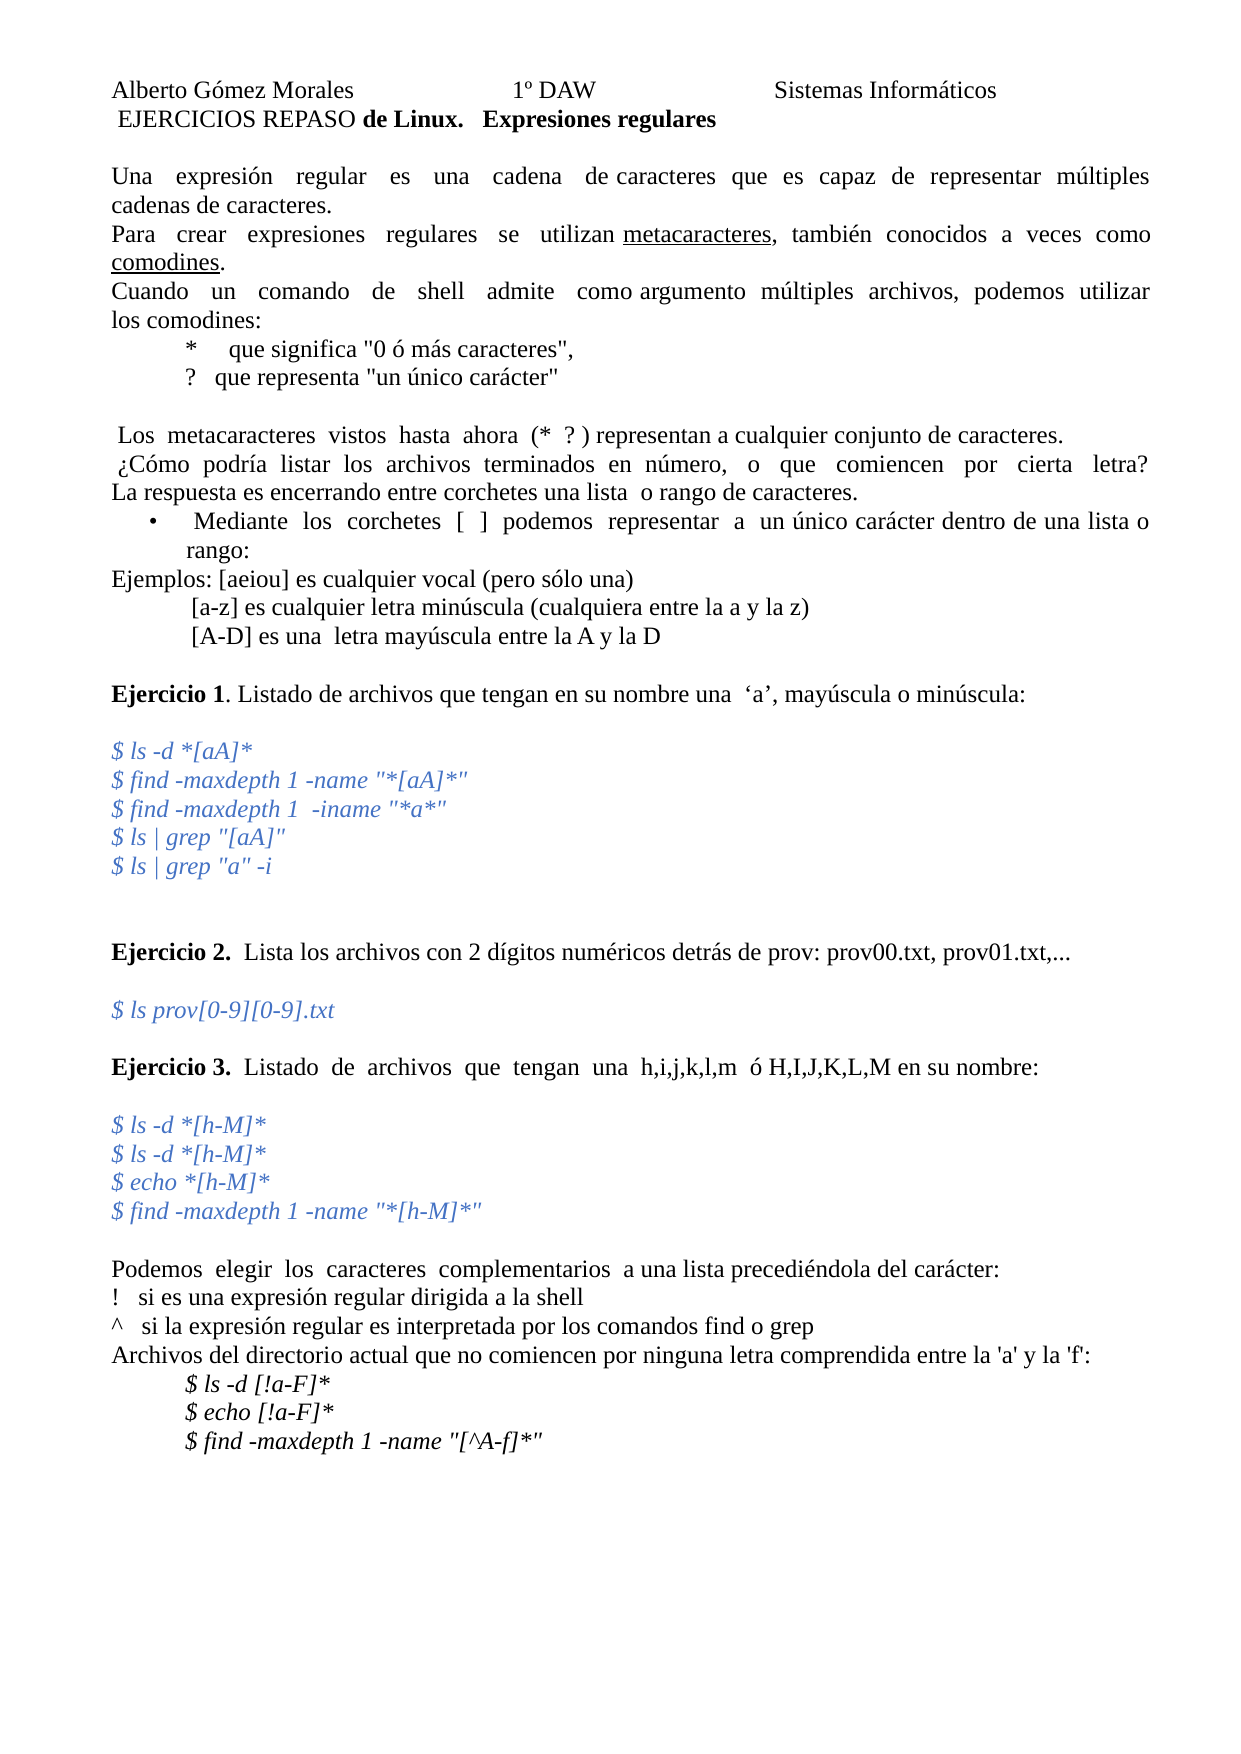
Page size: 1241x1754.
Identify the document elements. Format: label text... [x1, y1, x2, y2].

text Podemos elegir los caracteres complementarios a una lista precediéndola del carácter: [111, 1254, 1152, 1282]
text ¿Cómo podría listar los archivos terminados en número, o que comiencen por cierta letra? La respuesta es encerrando entre corchetes una lista o rango de caracteres. [111, 449, 1152, 506]
text Ejercicio 2. Lista los archivos con 2 dígitos numéricos detrás de prov: prov00.txt, prov01.txt,... [111, 937, 1152, 966]
text * que significa "0 ó más caracteres", [111, 334, 1152, 362]
text $ find -maxdepth 1 -name "*[h-M]*" [111, 1196, 1152, 1225]
text $ ls -d [!a-F]* [185, 1369, 1152, 1397]
text $ ls -d *[h-M]* [111, 1139, 1152, 1167]
text [a-z] es cualquier letra minúscula (cualquiera entre la a y la z) [111, 592, 1152, 621]
text Una expresión regular es una cadena de caracteres que es capaz de representar múltiples cadenas de caracteres. [111, 161, 1152, 219]
text [A-D] es una letra mayúscula entre la A y la D [111, 621, 1152, 650]
text $ echo [!a-F]* [185, 1397, 1152, 1426]
text $ ls | grep "a" -i [111, 851, 1152, 880]
text EJERCICIOS REPASO de Linux. Expresiones regulares [111, 104, 1152, 132]
text $ ls | grep "[aA]" [111, 822, 1152, 851]
text $ find -maxdepth 1 -name "[^A-f]*" [185, 1426, 1152, 1455]
text ! si es una expresión regular dirigida a la shell [111, 1282, 1152, 1311]
text $ ls -d *[aA]* [111, 736, 1152, 765]
text $ echo *[h-M]* [111, 1167, 1152, 1196]
text $ find -maxdepth 1 -iname "*a*" [111, 794, 1152, 822]
text Ejemplos: [aeiou] es cualquier vocal (pero sólo una) [111, 564, 1152, 592]
text $ find -maxdepth 1 -name "*[aA]*" [111, 765, 1152, 794]
text Cuando un comando de shell admite como argumento múltiples archivos, podemos utilizar los comodines: [111, 276, 1152, 334]
text Ejercicio 1. Listado de archivos que tengan en su nombre una ‘a’, mayúscula o minúscula: [111, 679, 1152, 707]
list Mediante los corchetes [ ] podemos representar a un único carácter dentro de una lista o rango: [148, 506, 1152, 564]
text Archivos del directorio actual que no comiencen por ninguna letra comprendida entre la 'a' y la 'f': [111, 1340, 1152, 1369]
text ? que representa "un único carácter" [111, 362, 1152, 391]
text $ ls -d *[h-M]* [111, 1110, 1152, 1139]
text Ejercicio 3. Listado de archivos que tengan una h,i,j,k,l,m ó H,I,J,K,L,M en su nombre: [111, 1052, 1152, 1081]
text Para crear expresiones regulares se utilizan metacaracteres, también conocidos a veces como comodines. [111, 219, 1152, 276]
text Los metacaracteres vistos hasta ahora (* ? ) representan a cualquier conjunto de caracteres. [111, 420, 1152, 449]
text $ ls prov[0-9][0-9].txt [111, 995, 1152, 1024]
text ^ si la expresión regular es interpretada por los comandos find o grep [111, 1311, 1152, 1340]
